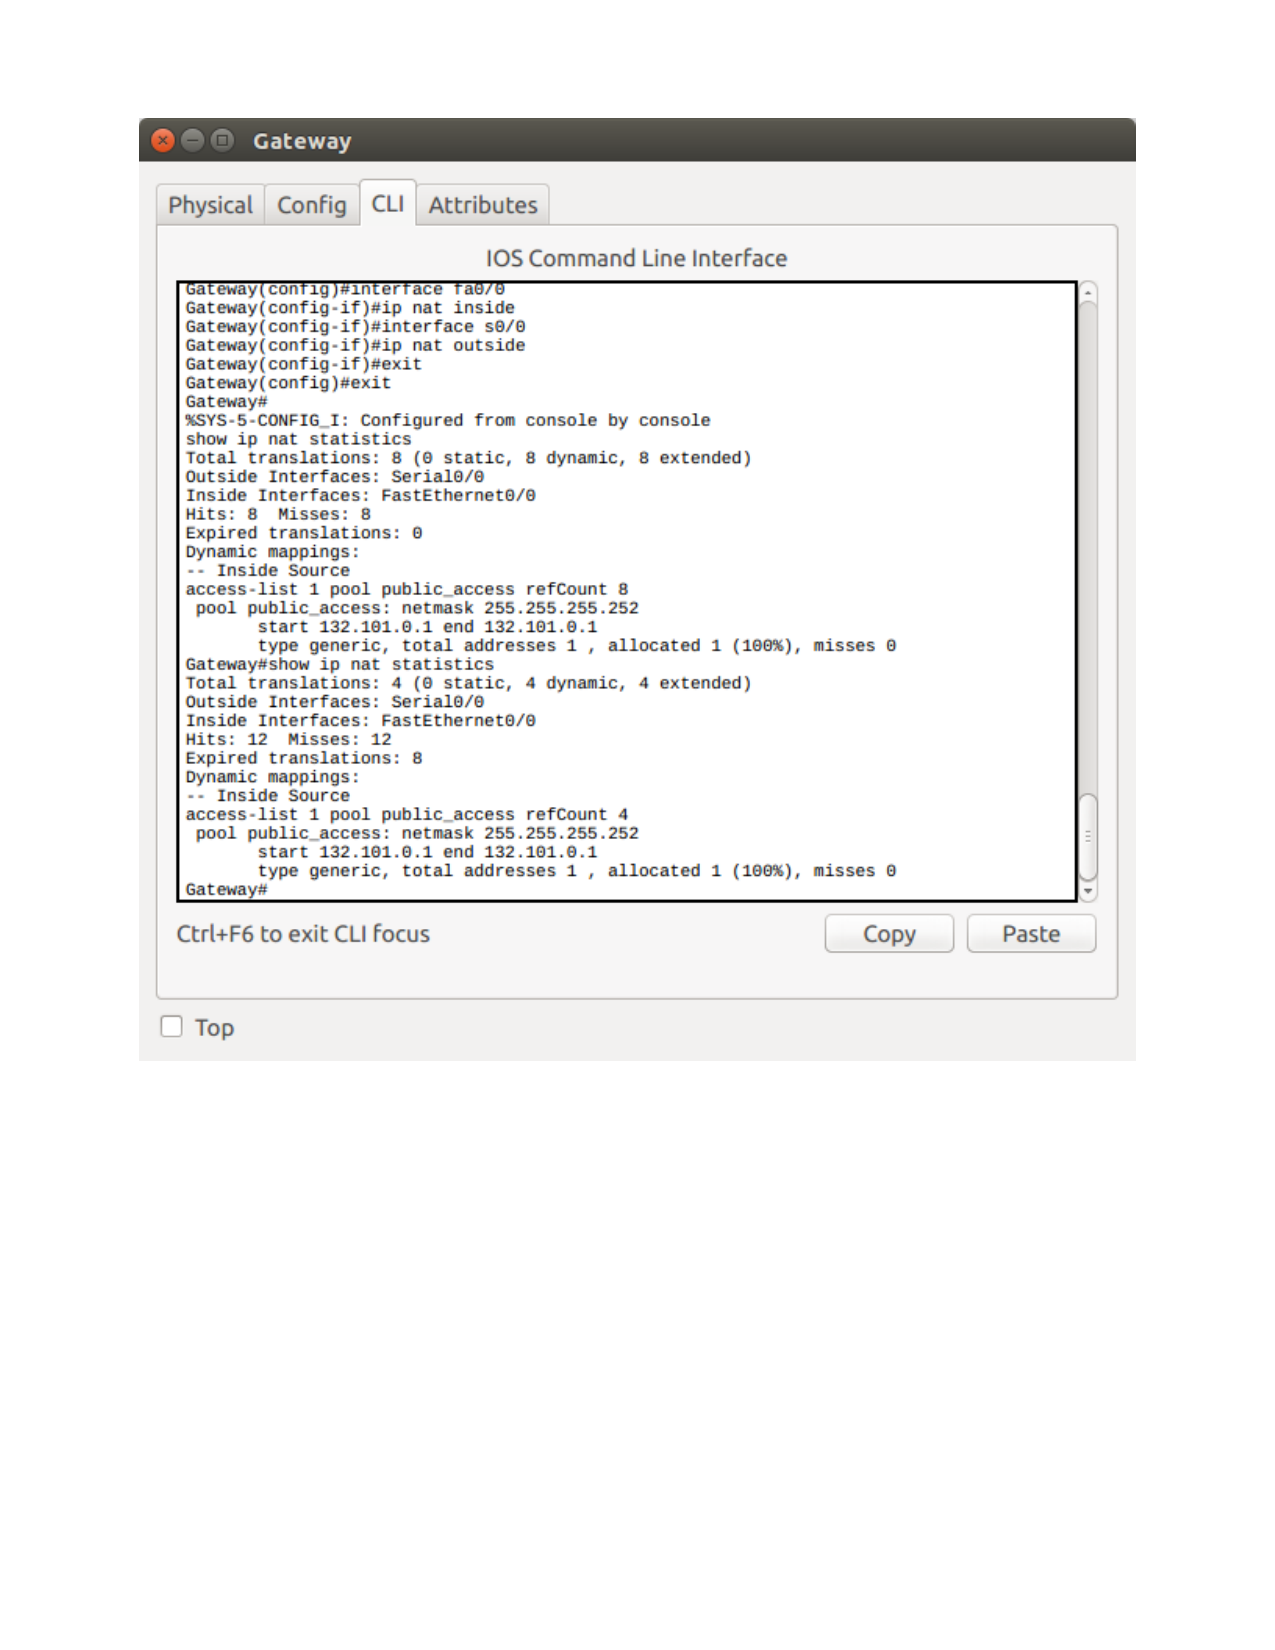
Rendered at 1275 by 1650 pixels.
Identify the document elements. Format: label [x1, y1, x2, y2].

picture [139, 118, 1136, 1061]
